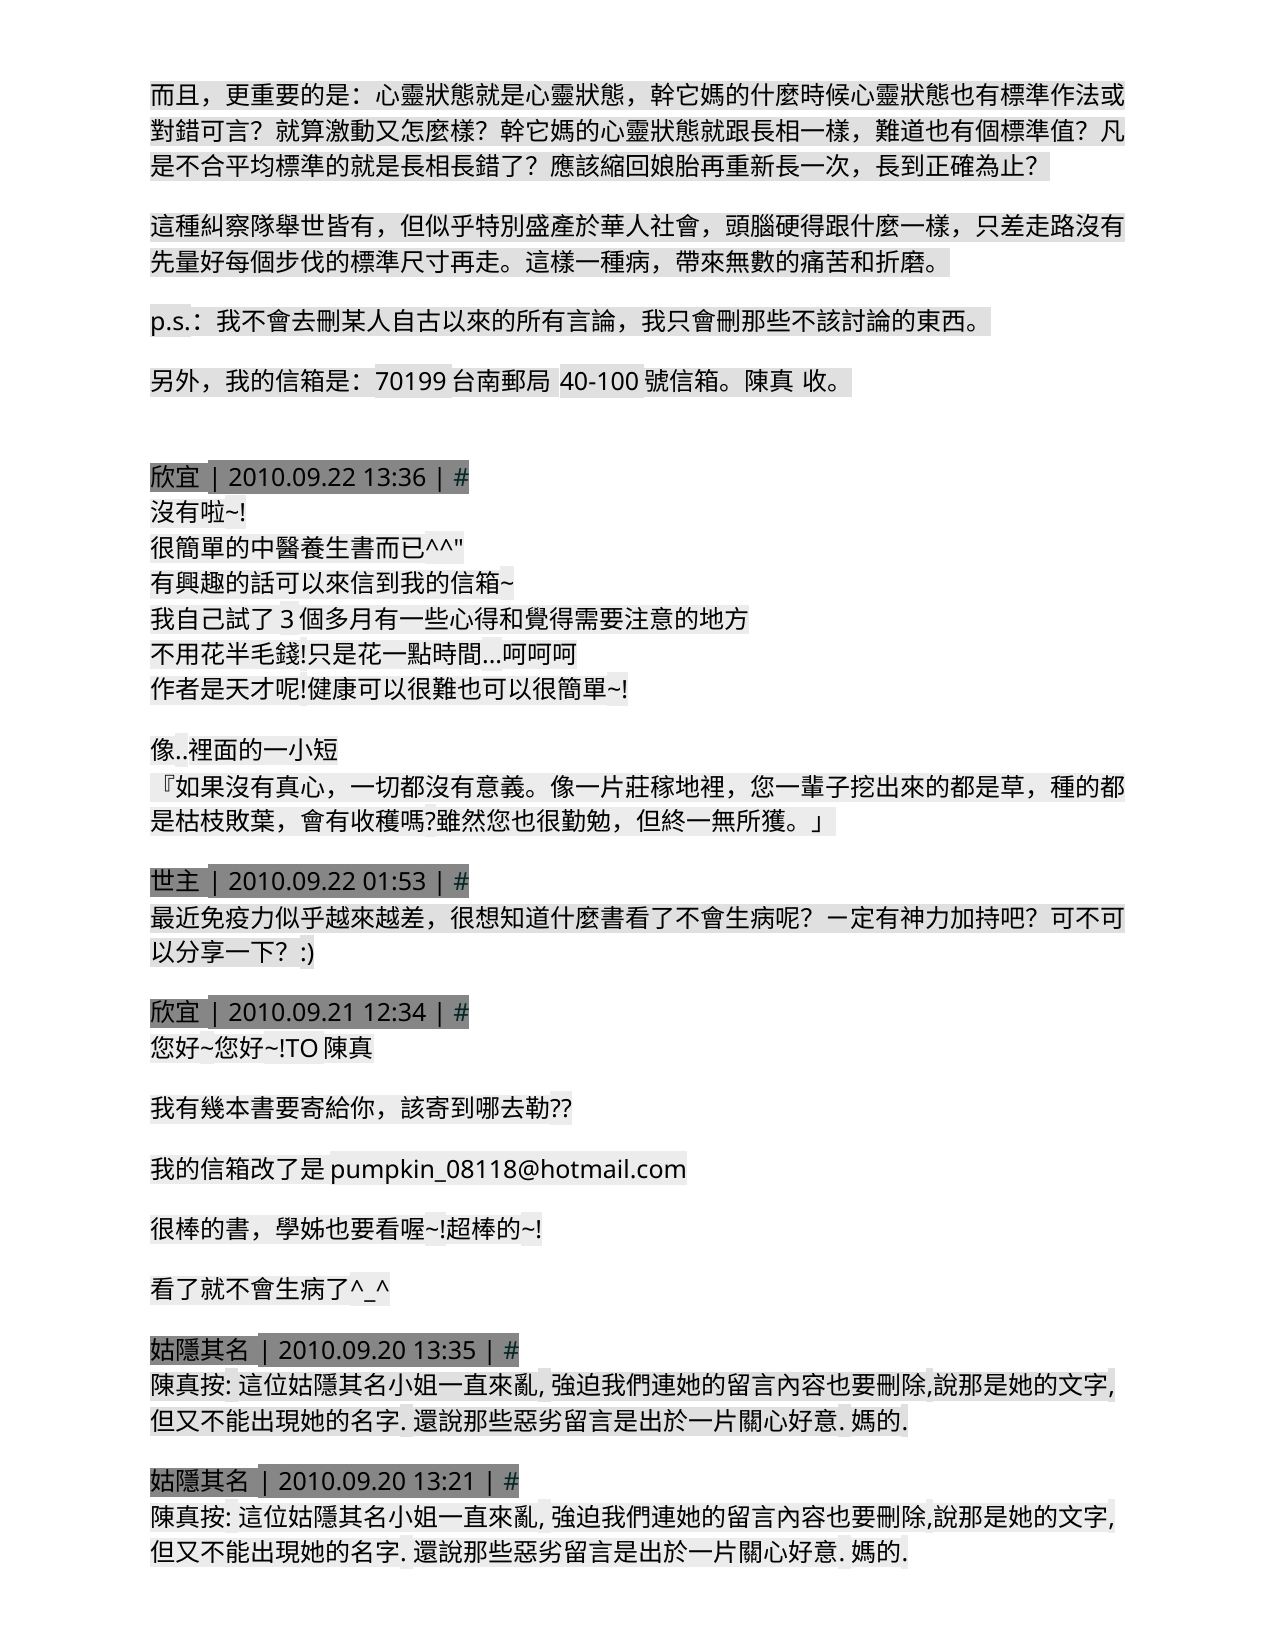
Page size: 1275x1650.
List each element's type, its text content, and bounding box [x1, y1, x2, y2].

text 像..裡面的一小短 『如果沒有真心，一切都沒有意義。像一片莊稼地裡，您一輩子挖出來的都是草，種的都是枯枝敗葉，會有收穫嗎?雖然您也很勤勉，但終一無所獲。」 [150, 731, 1125, 837]
text 陳真按: 這位姑隱其名小姐一直來亂, 強迫我們連她的留言內容也要刪除,說那是她的文字,但又不能出現她的名字. 還說那些惡劣留言是出於一片關心好意. 媽的. [150, 1498, 1125, 1569]
text 這種糾察隊舉世皆有，但似乎特別盛產於華人社會，頭腦硬得跟什麼一樣，只差走路沒有先量好每個步伐的標準尺寸再走。這樣一種病，帶來無數的痛苦和折磨。 [150, 206, 1125, 277]
text 姑隱其名 | 2010.09.20 13:21 | # [150, 1462, 1125, 1498]
text 您好~您好~!TO陳真 [150, 1029, 1125, 1064]
text 世主 | 2010.09.22 01:53 | # [150, 862, 1125, 898]
text 欣宜 | 2010.09.21 12:34 | # [150, 994, 1125, 1029]
text 另外，我的信箱是：70199台南郵局 40-100號信箱。陳真 收。 [150, 362, 1125, 433]
text p.s.：我不會去刪某人自古以來的所有言論，我只會刪那些不該討論的東西。 [150, 302, 1125, 337]
text 欣宜 | 2010.09.22 13:36 | # [150, 458, 1125, 494]
text 而且，更重要的是：心靈狀態就是心靈狀態，幹它媽的什麼時候心靈狀態也有標準作法或對錯可言？就算激動又怎麼樣？幹它媽的心靈狀態就跟長相一樣，難道也有個標準值？凡是不合平均標準的就是長相長錯了？應該縮回娘胎再重新長一次，長到正確為止？ [150, 75, 1125, 181]
text 看了就不會生病了^_^ [150, 1271, 1125, 1306]
text 姑隱其名 | 2010.09.20 13:35 | # [150, 1331, 1125, 1367]
text 最近免疫力似乎越來越差，很想知道什麼書看了不會生病呢？ㄧ定有神力加持吧？可不可以分享一下？:) [150, 898, 1125, 969]
text 沒有啦~! 很簡單的中醫養生書而已^^" 有興趣的話可以來信到我的信箱~ 我自己試了3個多月有一些心得和覺得需要注意的地方 不用花半毛錢!只是花一點時間...呵呵呵 作者是天才呢!健康可以很難也可以很簡單~! [150, 494, 1125, 706]
text 陳真按: 這位姑隱其名小姐一直來亂, 強迫我們連她的留言內容也要刪除,說那是她的文字,但又不能出現她的名字. 還說那些惡劣留言是出於一片關心好意. 媽的. [150, 1367, 1125, 1437]
text 很棒的書，學姊也要看喔~!超棒的~! [150, 1210, 1125, 1246]
text 我的信箱改了是pumpkin_08118@hotmail.com [150, 1150, 1125, 1185]
text 我有幾本書要寄給你，該寄到哪去勒?? [150, 1089, 1125, 1125]
